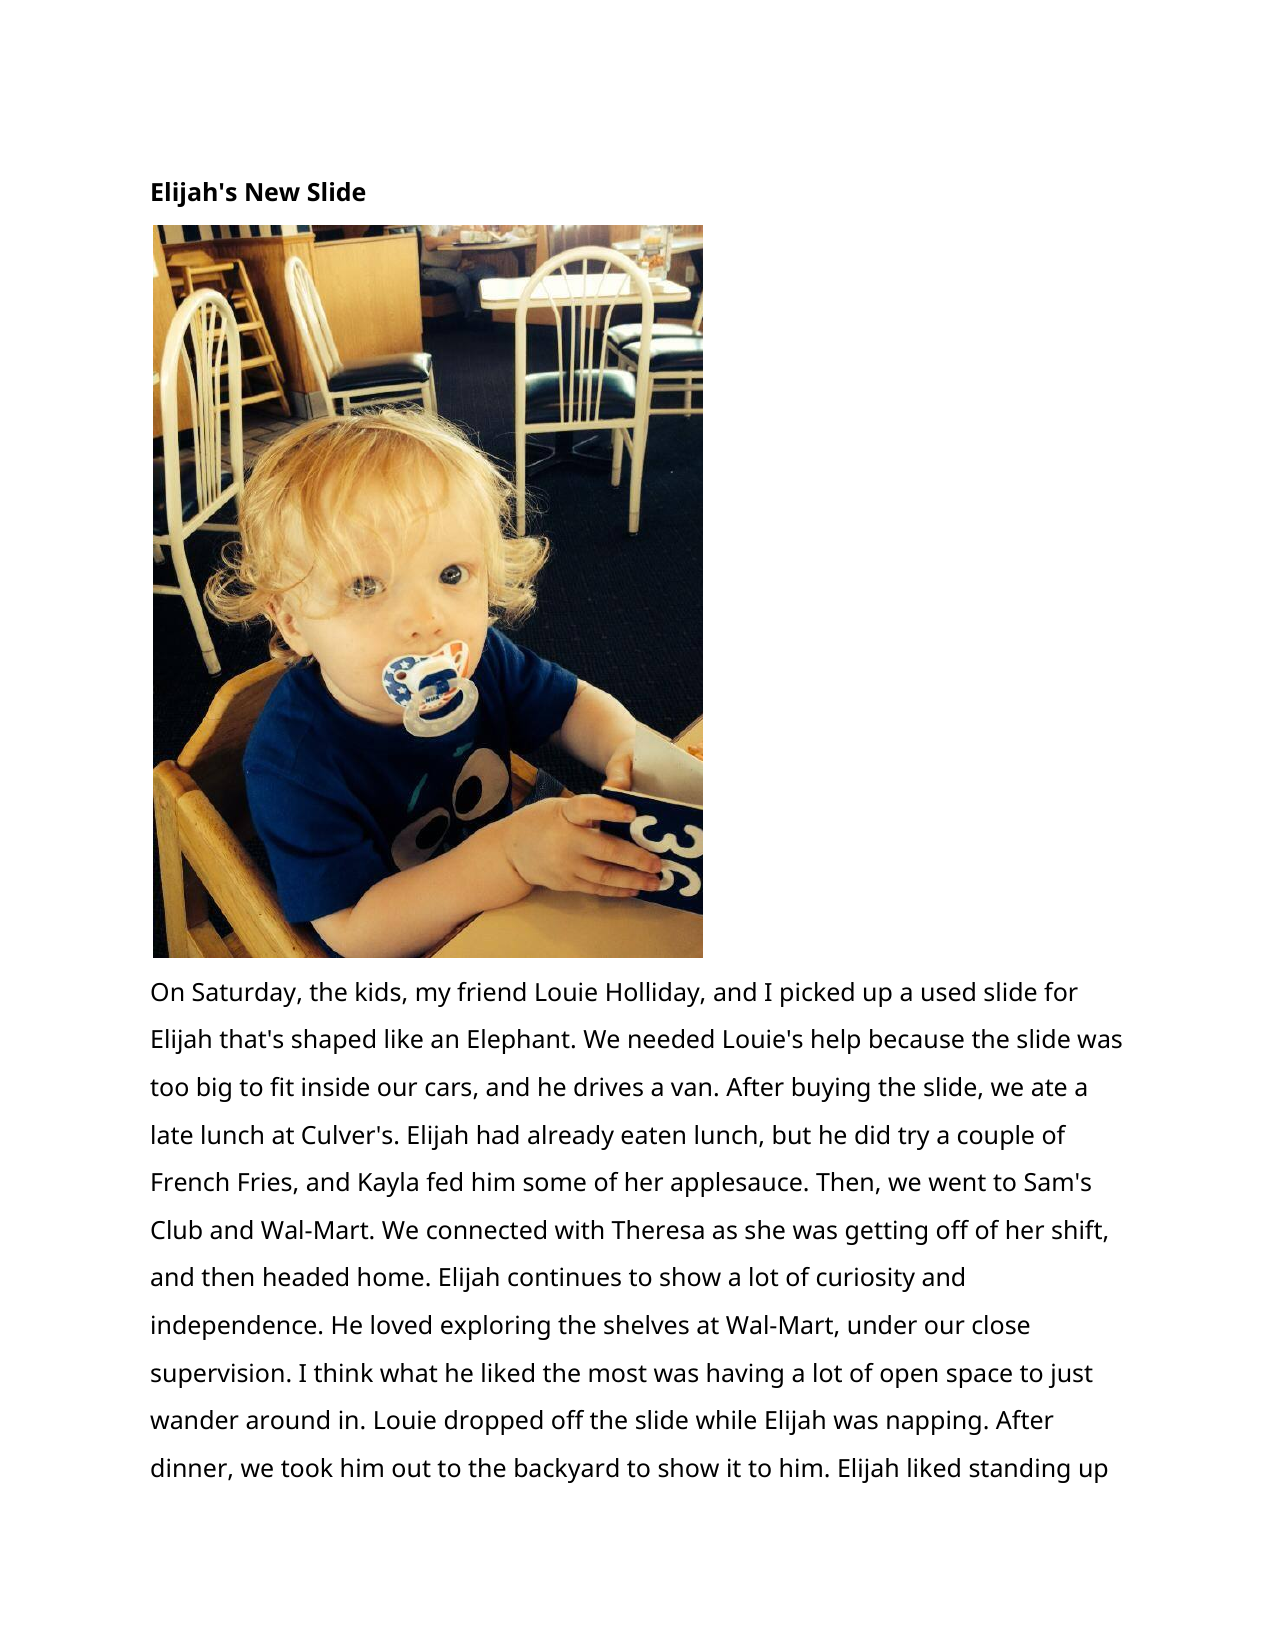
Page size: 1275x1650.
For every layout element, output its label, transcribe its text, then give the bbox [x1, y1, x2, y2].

picture [153, 225, 703, 958]
text On Saturday, the kids, my friend Louie Holliday, and I picked up a used slide for Elijah that's shaped like an Elephant. We needed Louie's help because the slide was too big to fit inside our cars, and he drives a van. After buying the slide, we ate a late lunch at Culver's. Elijah had already eaten lunch, but he did try a couple of French Fries, and Kayla fed him some of her applesauce. Then, we went to Sam's Club and Wal-Mart. We connected with Theresa as she was getting off of her shift, and then headed home. Elijah continues to show a lot of curiosity and independence. He loved exploring the shelves at Wal-Mart, under our close supervision. I think what he liked the most was having a lot of open space to just wander around in. Louie dropped off the slide while Elijah was napping. After dinner, we took him out to the backyard to show it to him. Elijah liked standing up [150, 974, 1125, 1484]
subtitle Elijah's New Slide [150, 175, 1125, 209]
